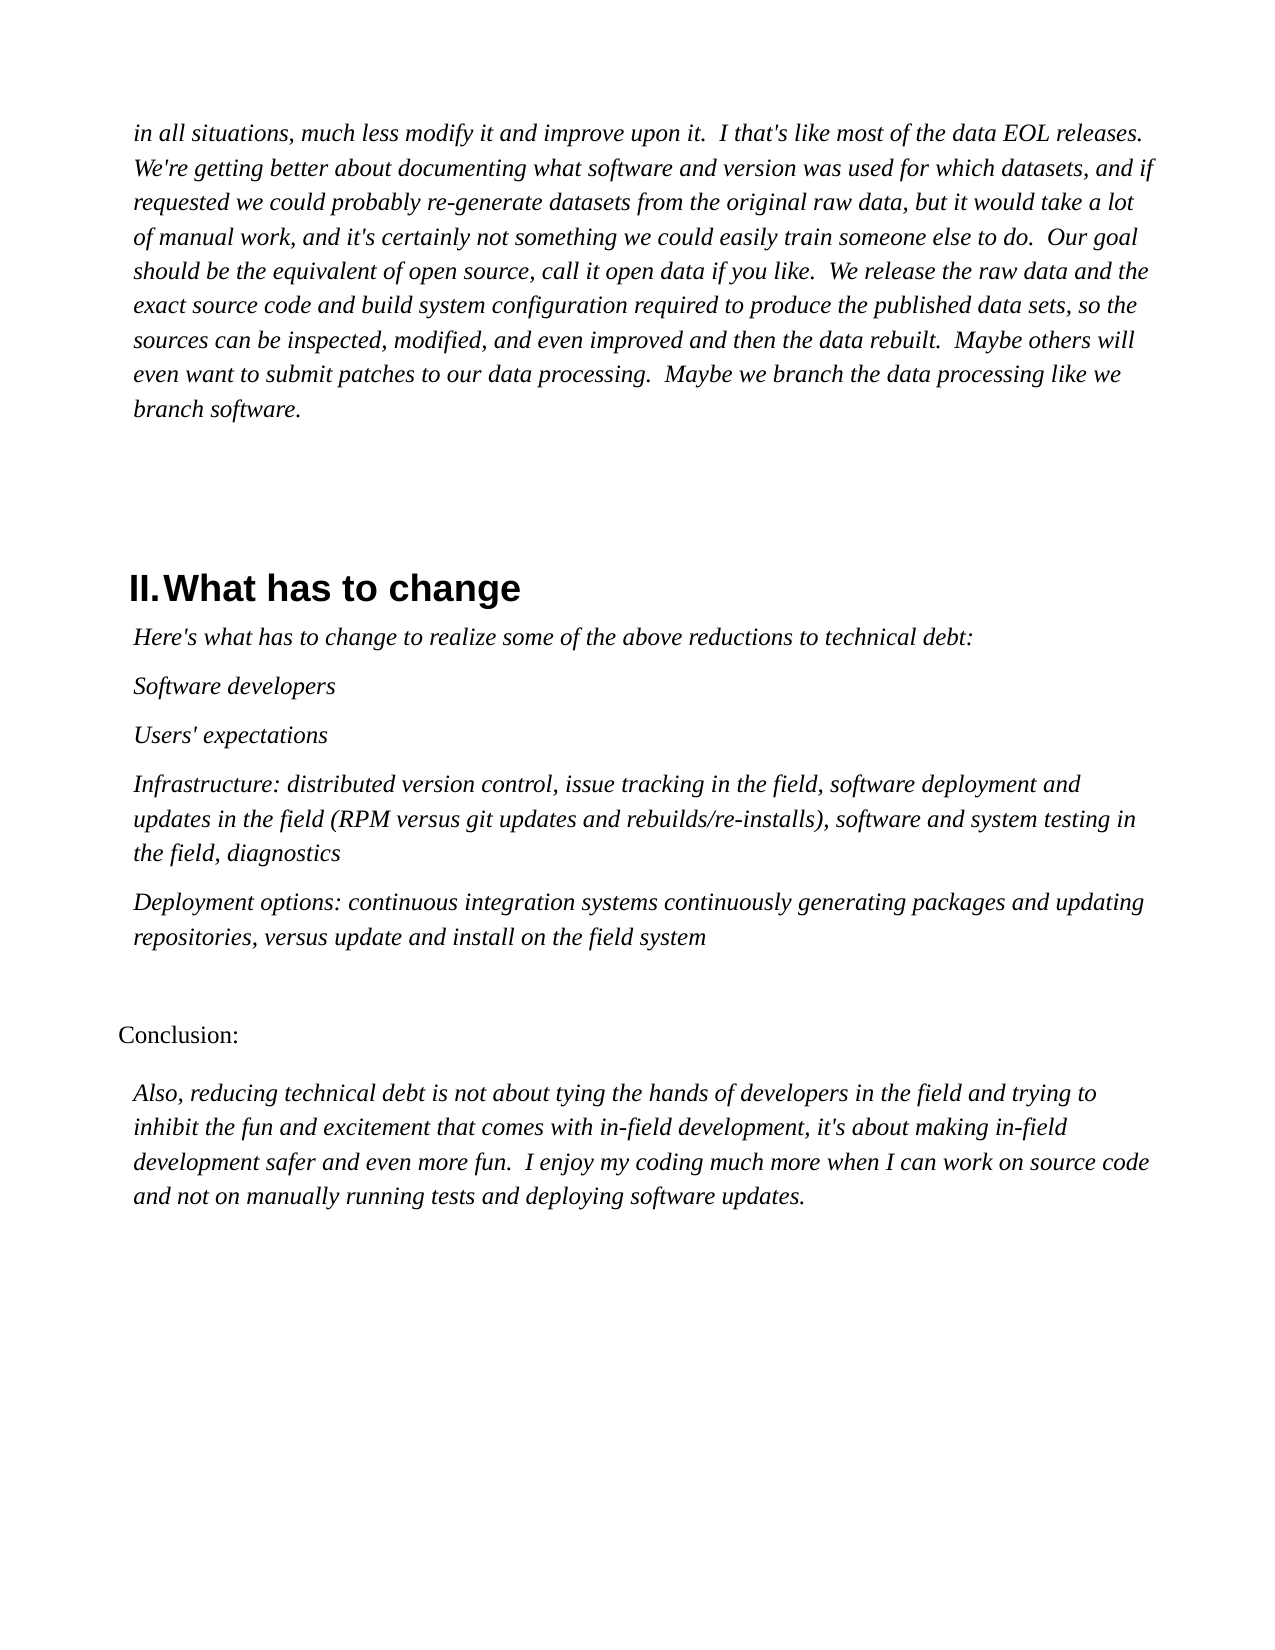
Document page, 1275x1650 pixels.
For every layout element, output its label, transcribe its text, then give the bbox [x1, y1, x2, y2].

text Also, reducing technical debt is not about tying the hands of developers in the field and trying to inhibit the fun and excitement that comes with in-field development, it's about making in-field development safer and even more fun. I enjoy my coding much more when I can work on source code and not on manually running tests and deploying software updates. [133, 1078, 1157, 1210]
text Conclusion: [118, 1020, 1157, 1049]
text Infrastructure: distributed version control, issue tracking in the field, software deployment and updates in the field (RPM versus git updates and rebuilds/re-installs), software and system testing in the field, diagnostics [133, 769, 1157, 867]
text Here's what has to change to realize some of the above reductions to technical debt: [133, 622, 1157, 651]
text Deployment options: continuous integration systems continuously generating packages and updating repositories, versus update and install on the field system [133, 887, 1157, 951]
text Users' expectations [133, 720, 1157, 749]
text Software developers [133, 671, 1157, 700]
text in all situations, much less modify it and improve upon it. I that's like most of the data EOL releases. We're getting better about documenting what software and version was used for which datasets, and if requested we could probably re-generate datasets from the original raw data, but it would take a lot of manual work, and it's certainly not something we could easily train someone else to do. Our goal should be the equivalent of open source, call it open data if you like. We release the raw data and the exact source code and build system configuration required to produce the published data sets, so the sources can be inspected, modified, and even improved and then the data rebuilt. Maybe others will even want to submit patches to our data processing. Maybe we branch the data processing like we branch software. [133, 118, 1157, 423]
subtitle What has to change [118, 566, 1157, 610]
